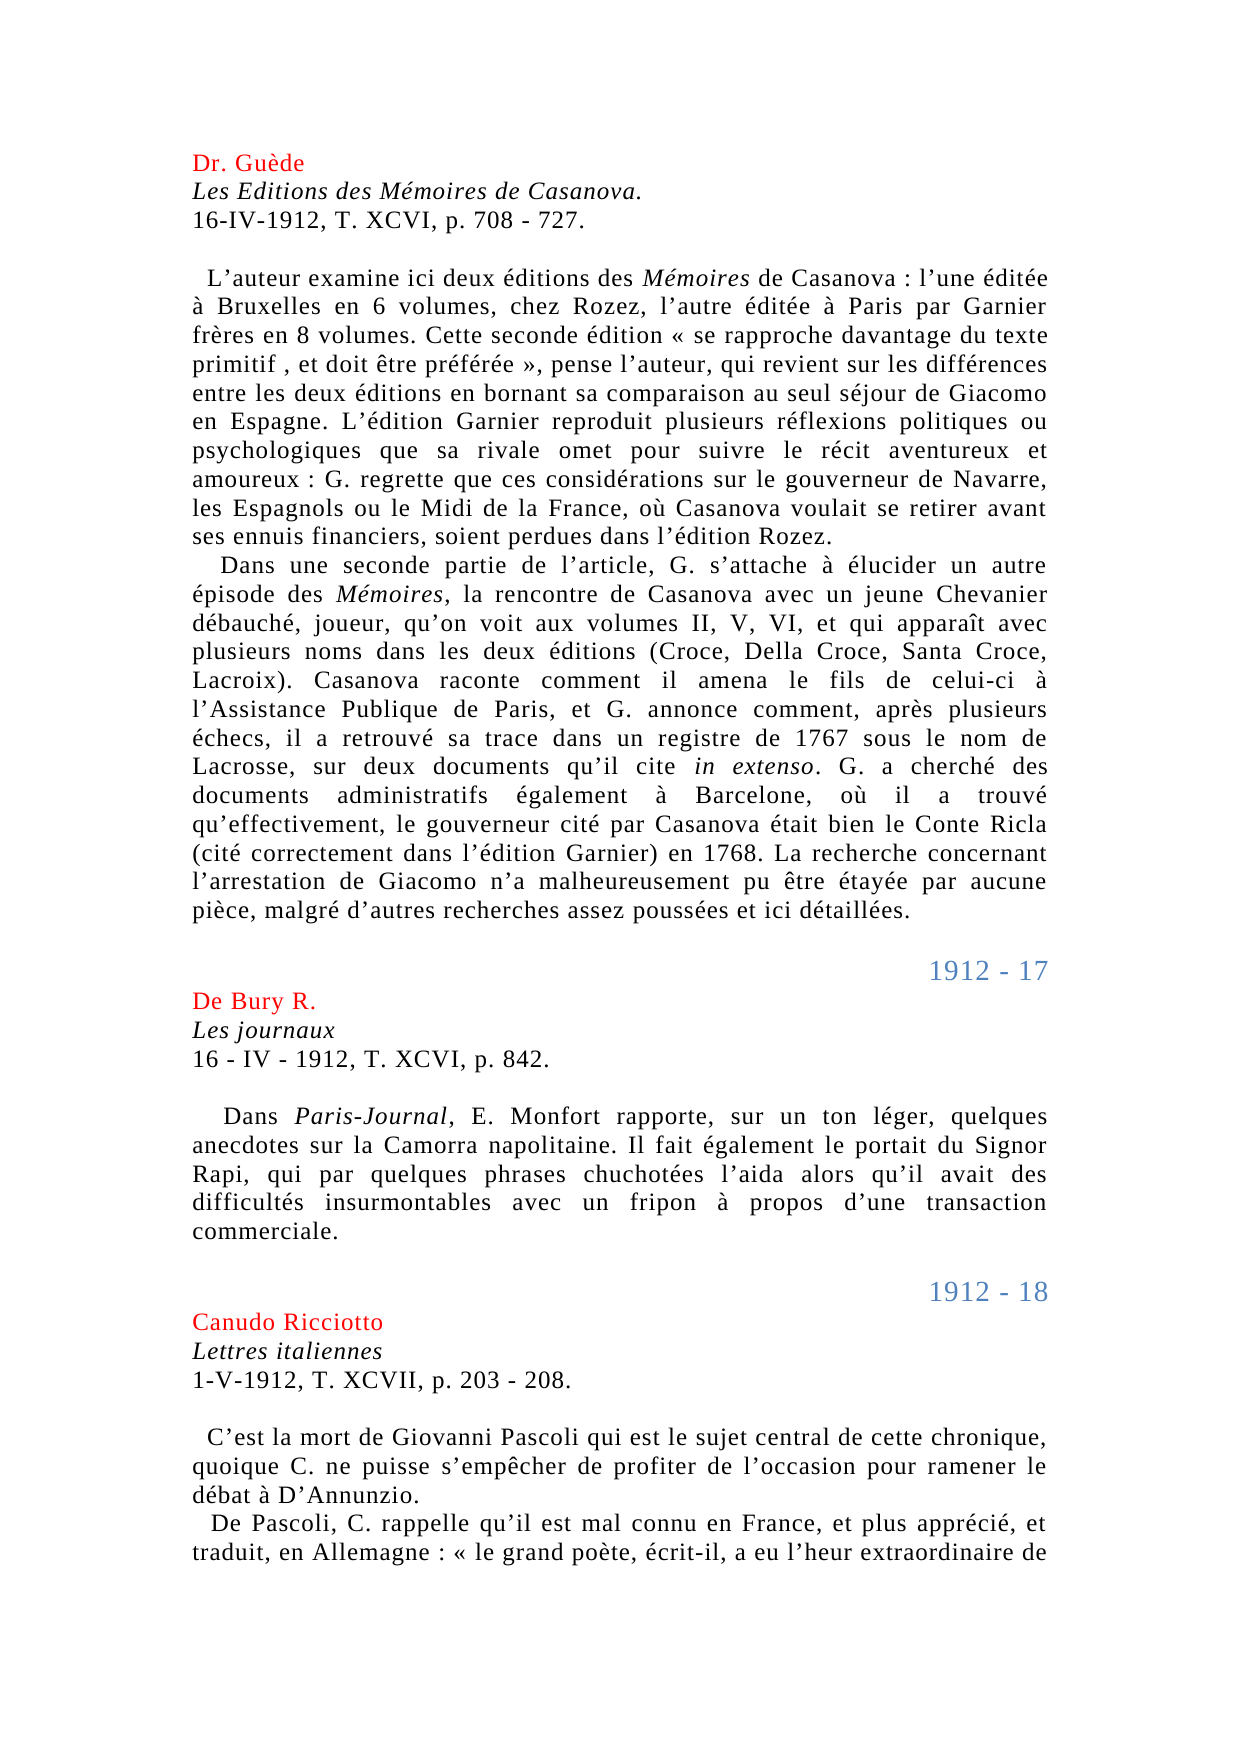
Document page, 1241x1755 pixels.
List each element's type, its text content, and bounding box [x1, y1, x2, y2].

text L’auteur examine ici deux éditions des Mémoires de Casanova : l’une éditée à Bruxelles en 6 volumes, chez Rozez, l’autre éditée à Paris par Garnier frères en 8 volumes. Cette seconde édition « se rapproche davantage du texte primitif , et doit être préférée », pense l’auteur, qui revient sur les différences entre les deux éditions en bornant sa comparaison au seul séjour de Giacomo en Espagne. L’édition Garnier reproduit plusieurs réflexions politiques ou psychologiques que sa rivale omet pour suivre le récit aventureux et amoureux : G. regrette que ces considérations sur le gouverneur de Navarre, les Espagnols ou le Midi de la France, où Casanova voulait se retirer avant ses ennuis financiers, soient perdues dans l’édition Rozez. [192, 263, 1048, 550]
text Lettres italiennes [192, 1336, 1048, 1365]
text C’est la mort de Giovanni Pascoli qui est le sujet central de cette chronique, quoique C. ne puisse s’empêcher de profiter de l’occasion pour ramener le débat à D’Annunzio. [192, 1422, 1048, 1508]
text 1-V-1912, T. XCVII, p. 203 - 208. [192, 1365, 1048, 1393]
text Canudo Ricciotto [192, 1307, 1048, 1336]
text De Bury R. [192, 986, 1048, 1015]
text 16-IV-1912, T. XCVI, p. 708 - 727. [192, 205, 1048, 234]
text Les journaux [192, 1015, 1048, 1044]
text Dr. Guède [192, 148, 1048, 176]
subtitle 1912 - 17 [192, 953, 1048, 986]
text Les Editions des Mémoires de Casanova. [192, 176, 1048, 205]
text 16 - IV - 1912, T. XCVI, p. 842. [192, 1044, 1048, 1072]
text Dans une seconde partie de l’article, G. s’attache à élucider un autre épisode des Mémoires, la rencontre de Casanova avec un jeune Chevanier débauché, joueur, qu’on voit aux volumes II, V, VI, et qui apparaît avec plusieurs noms dans les deux éditions (Croce, Della Croce, Santa Croce, Lacroix). Casanova raconte comment il amena le fils de celui-ci à l’Assistance Publique de Paris, et G. annonce comment, après plusieurs échecs, il a retrouvé sa trace dans un registre de 1767 sous le nom de Lacrosse, sur deux documents qu’il cite in extenso. G. a cherché des documents administratifs également à Barcelone, où il a trouvé qu’effectivement, le gouverneur cité par Casanova était bien le Conte Ricla (cité correctement dans l’édition Garnier) en 1768. La recherche concernant l’arrestation de Giacomo n’a malheureusement pu être étayée par aucune pièce, malgré d’autres recherches assez poussées et ici détaillées. [192, 550, 1048, 924]
text Dans Paris-Journal, E. Monfort rapporte, sur un ton léger, quelques anecdotes sur la Camorra napolitaine. Il fait également le portait du Signor Rapi, qui par quelques phrases chuchotées l’aida alors qu’il avait des difficultés insurmontables avec un fripon à propos d’une transaction commerciale. [192, 1101, 1048, 1245]
subtitle 1912 - 18 [192, 1274, 1048, 1307]
text De Pascoli, C. rappelle qu’il est mal connu en France, et plus apprécié, et traduit, en Allemagne : « le grand poète, écrit-il, a eu l’heur extraordinaire de [192, 1508, 1048, 1566]
